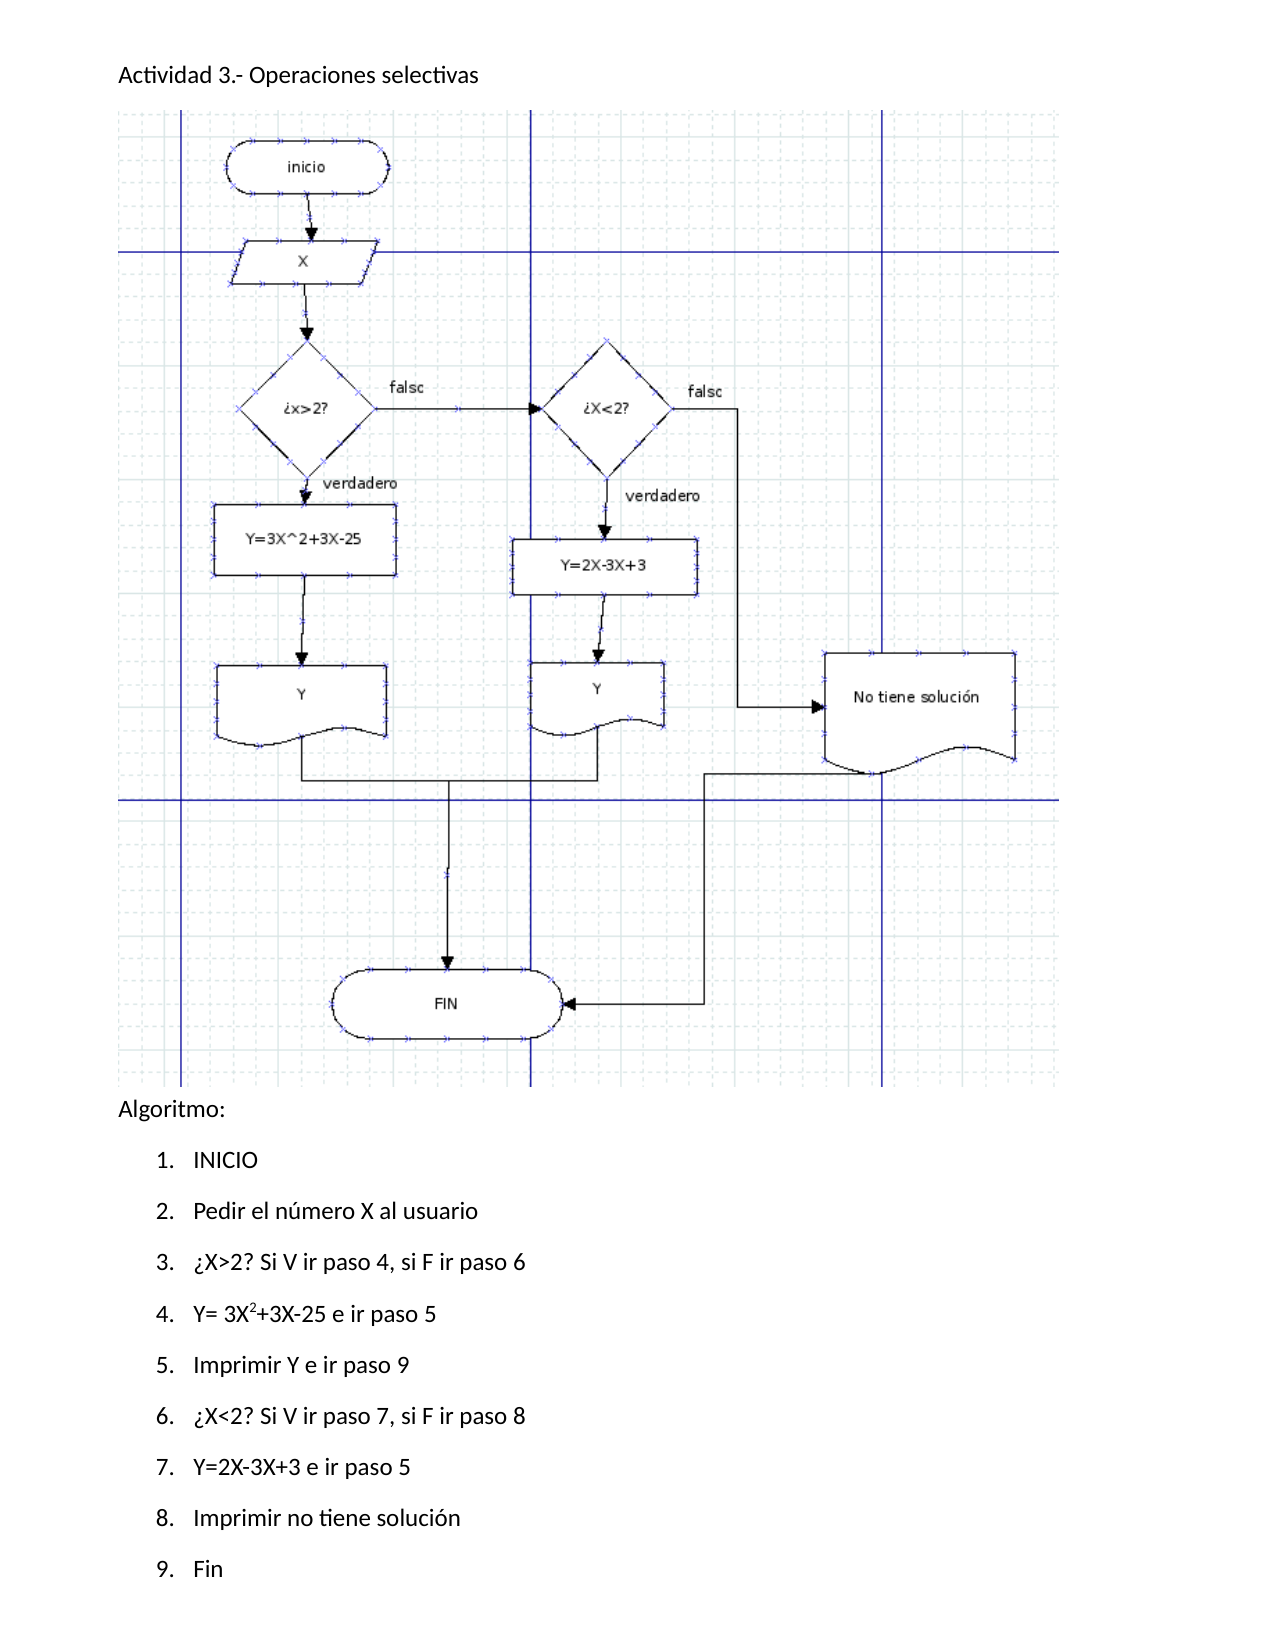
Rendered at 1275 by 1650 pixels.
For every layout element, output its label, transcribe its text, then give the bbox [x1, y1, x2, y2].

list ¿X<2? Si V ir paso 7, si F ir paso 8 [156, 1400, 1205, 1431]
list Imprimir Y e ir paso 9 [156, 1349, 1205, 1379]
list INICIO [156, 1144, 1205, 1175]
list Fin [156, 1553, 1205, 1584]
list Y=2X-3X+3 e ir paso 5 [156, 1451, 1205, 1482]
list Imprimir no tiene solución [156, 1502, 1205, 1533]
text Algoritmo: [118, 1093, 1205, 1124]
list Y= 3X2+3X-25 e ir paso 5 [156, 1298, 1205, 1328]
picture [118, 110, 1059, 1087]
list ¿X>2? Si V ir paso 4, si F ir paso 6 [156, 1247, 1205, 1277]
text Actividad 3.- Operaciones selectivas [118, 59, 1205, 90]
list Pedir el número X al usuario [156, 1195, 1205, 1226]
